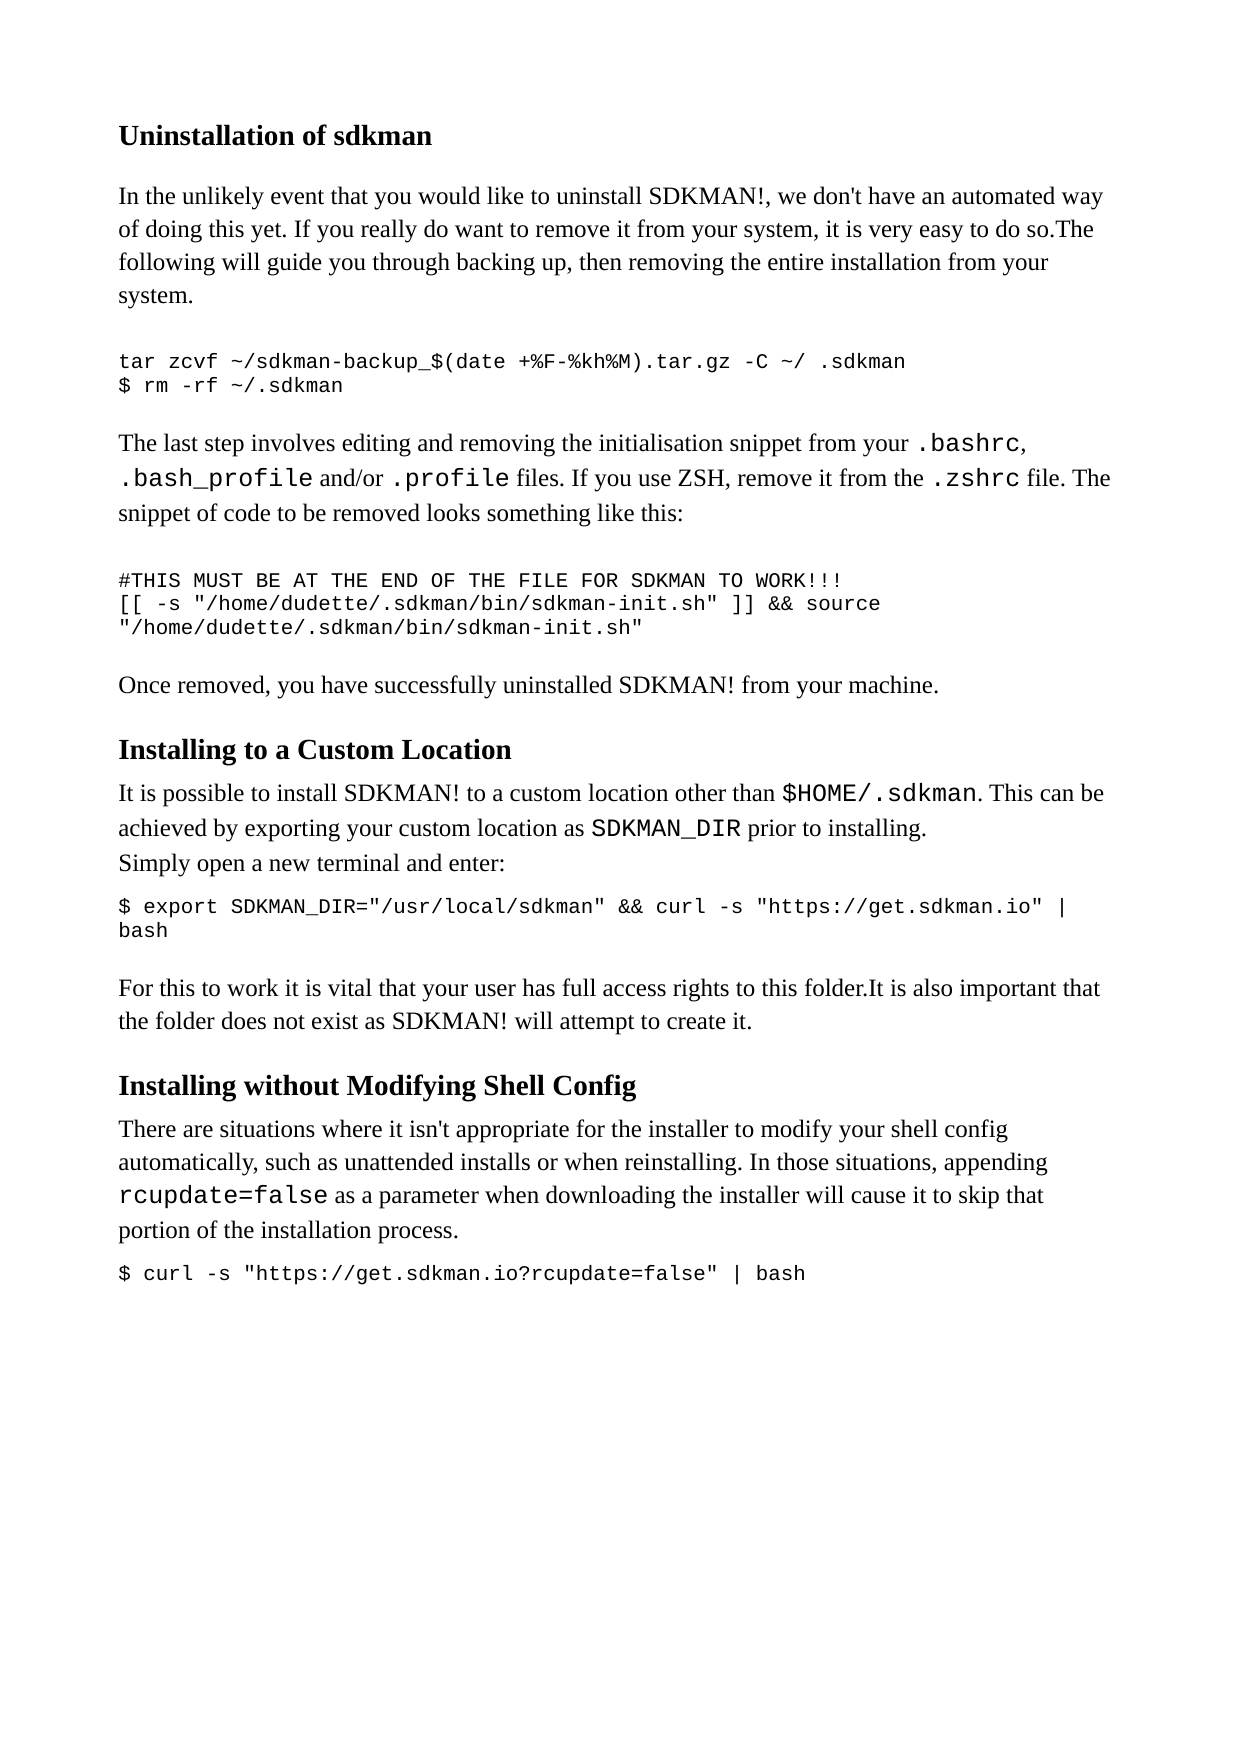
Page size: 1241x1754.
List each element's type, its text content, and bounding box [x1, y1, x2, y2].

text tar zcvf ~/sdkman-backup_$(date +%F-%kh%M).tar.gz -C ~/ .sdkman [118, 351, 1122, 375]
text For this to work it is vital that your user has full access rights to this folder.It is also important that the folder does not exist as SDKMAN! will attempt to create it. [118, 973, 1122, 1035]
text $ export SDKMAN_DIR="/usr/local/sdkman" && curl -s "https://get.sdkman.io" | bash [118, 896, 1122, 943]
subtitle Uninstallation of sdkman [118, 118, 1122, 152]
text It is possible to install SDKMAN! to a custom location other than $HOME/.sdkman. This can be achieved by exporting your custom location as SDKMAN_DIR prior to installing. Simply open a new terminal and enter: [118, 778, 1122, 877]
subtitle Installing without Modifying Shell Config [118, 1068, 1122, 1102]
text $ curl -s "https://get.sdkman.io?rcupdate=false" | bash [118, 1263, 1122, 1287]
text Once removed, you have successfully uninstalled SDKMAN! from your machine. [118, 670, 1122, 699]
text #THIS MUST BE AT THE END OF THE FILE FOR SDKMAN TO WORK!!! [118, 570, 1122, 593]
text [[ -s "/home/dudette/.sdkman/bin/sdkman-init.sh" ]] && source "/home/dudette/.sdkman/bin/sdkman-init.sh" [118, 593, 1122, 641]
text There are situations where it isn't appropriate for the installer to modify your shell config automatically, such as unattended installs or when reinstalling. In those situations, appending rcupdate=false as a parameter when downloading the installer will cause it to skip that portion of the installation process. [118, 1114, 1122, 1244]
subtitle Installing to a Custom Location [118, 732, 1122, 766]
text In the unlikely event that you would like to uninstall SDKMAN!, we don't have an automated way of doing this yet. If you really do want to remove it from your system, it is very easy to do so.The following will guide you through backing up, then removing the entire installation from your system. [118, 181, 1122, 309]
text The last step involves editing and removing the initialisation snippet from your .bashrc, .bash_profile and/or .profile files. If you use ZSH, remove it from the .zshrc file. The snippet of code to be removed looks something like this: [118, 428, 1122, 527]
text $ rm -rf ~/.sdkman [118, 375, 1122, 399]
